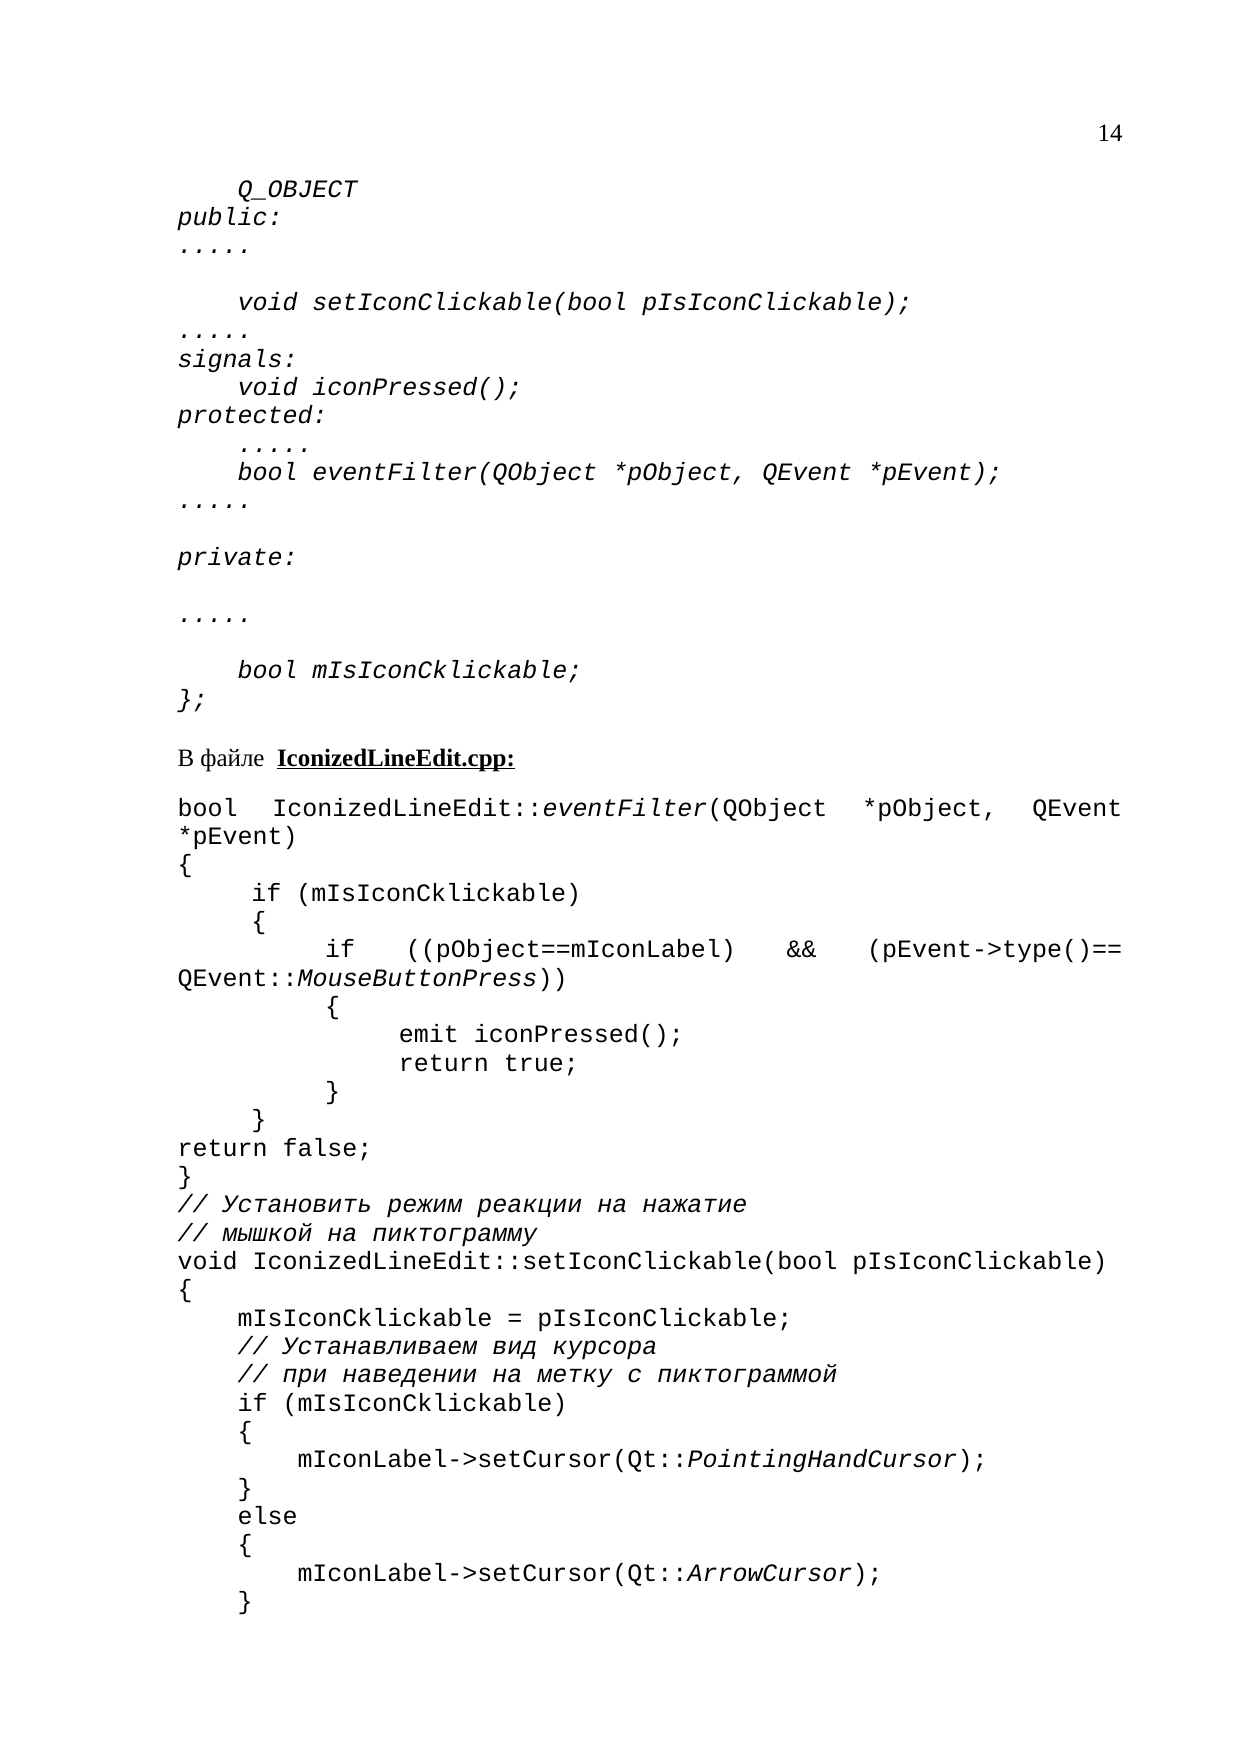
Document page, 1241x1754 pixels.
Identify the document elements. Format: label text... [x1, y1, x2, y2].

text protected: [177, 403, 1122, 431]
text { [177, 1419, 1122, 1447]
text { [177, 909, 1122, 937]
text { [177, 852, 1122, 880]
text { [177, 1532, 1122, 1560]
text void setIconClickable(bool pIsIconClickable); [177, 290, 1122, 318]
text else [177, 1504, 1122, 1532]
text ..... [177, 488, 1122, 516]
text }; [177, 686, 1122, 715]
text return false; [177, 1135, 1122, 1164]
text mIconLabel->setCursor(Qt::PointingHandCursor); [177, 1447, 1122, 1475]
text if ((pObject==mIconLabel) && (pEvent->type()== QEvent::MouseButtonPress)) [177, 937, 1122, 994]
text В файле IconizedLineEdit.cpp: [118, 743, 1122, 772]
text // при наведении на метку с пиктограммой [177, 1362, 1122, 1390]
text bool IconizedLineEdit::eventFilter(QObject *pObject, QEvent *pEvent) [177, 795, 1122, 852]
text public: [177, 205, 1122, 233]
text emit iconPressed(); [177, 1022, 1122, 1050]
text { [177, 994, 1122, 1022]
text signals: [177, 346, 1122, 375]
text } [177, 1164, 1122, 1192]
text // мышкой на пиктограмму [177, 1220, 1122, 1249]
text // Установить режим реакции на нажатие [177, 1192, 1122, 1220]
text mIconLabel->setCursor(Qt::ArrowCursor); [177, 1560, 1122, 1589]
text ..... [177, 318, 1122, 346]
text void iconPressed(); [177, 375, 1122, 403]
text // Устанавливаем вид курсора [177, 1334, 1122, 1362]
text void IconizedLineEdit::setIconClickable(bool pIsIconClickable) [177, 1249, 1122, 1277]
text if (mIsIconCklickable) [177, 880, 1122, 909]
text bool eventFilter(QObject *pObject, QEvent *pEvent); [177, 460, 1122, 488]
text Q_OBJECT [177, 176, 1122, 205]
text bool mIsIconCklickable; [177, 658, 1122, 686]
text ..... [177, 431, 1122, 460]
text { [177, 1277, 1122, 1305]
text ..... [177, 233, 1122, 261]
text return true; [177, 1050, 1122, 1079]
text } [177, 1589, 1122, 1617]
text mIsIconCklickable = pIsIconClickable; [177, 1305, 1122, 1334]
text private: [177, 545, 1122, 573]
text ..... [177, 601, 1122, 630]
text } [177, 1107, 1122, 1135]
text } [177, 1079, 1122, 1107]
text if (mIsIconCklickable) [177, 1390, 1122, 1419]
text } [177, 1475, 1122, 1504]
